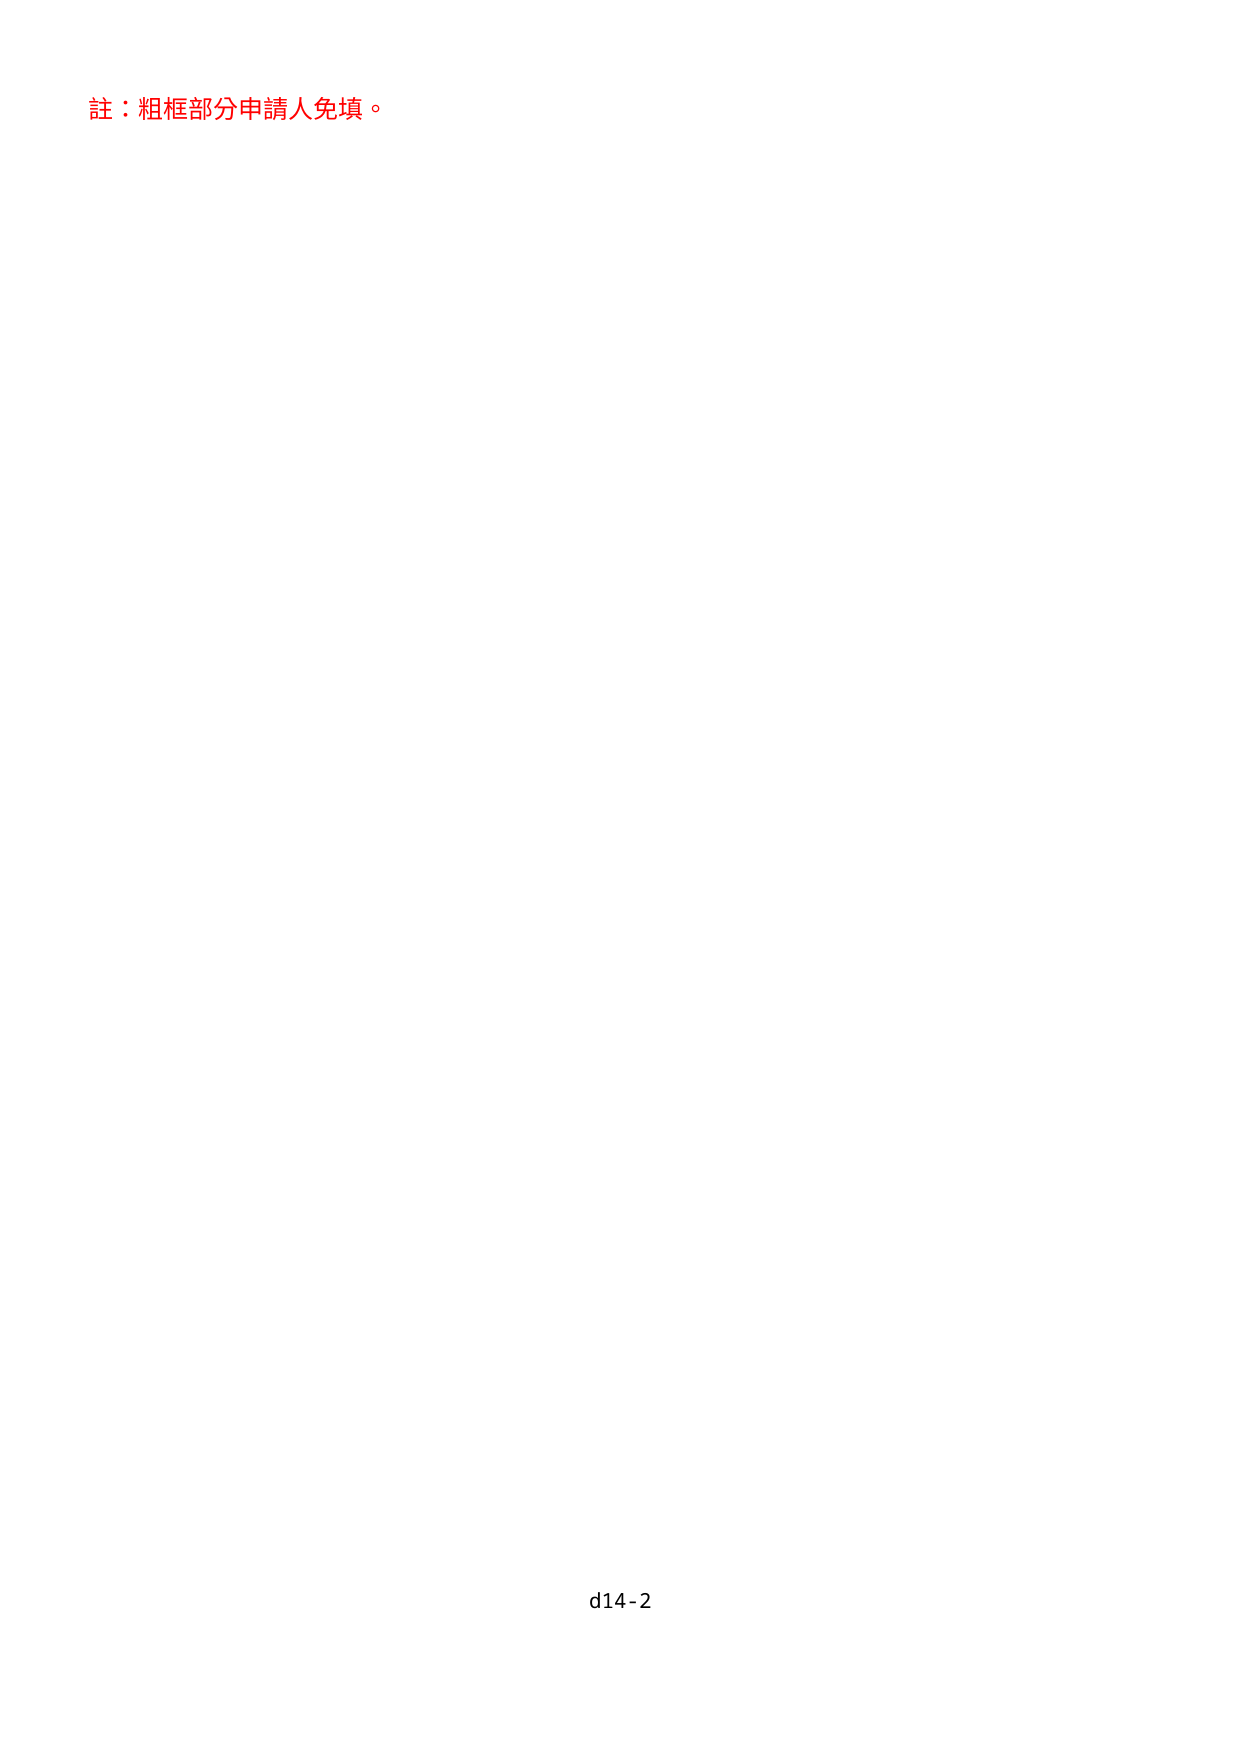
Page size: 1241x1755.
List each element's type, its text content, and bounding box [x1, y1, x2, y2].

text 註：粗框部分申請人免填。 [89, 89, 1152, 126]
